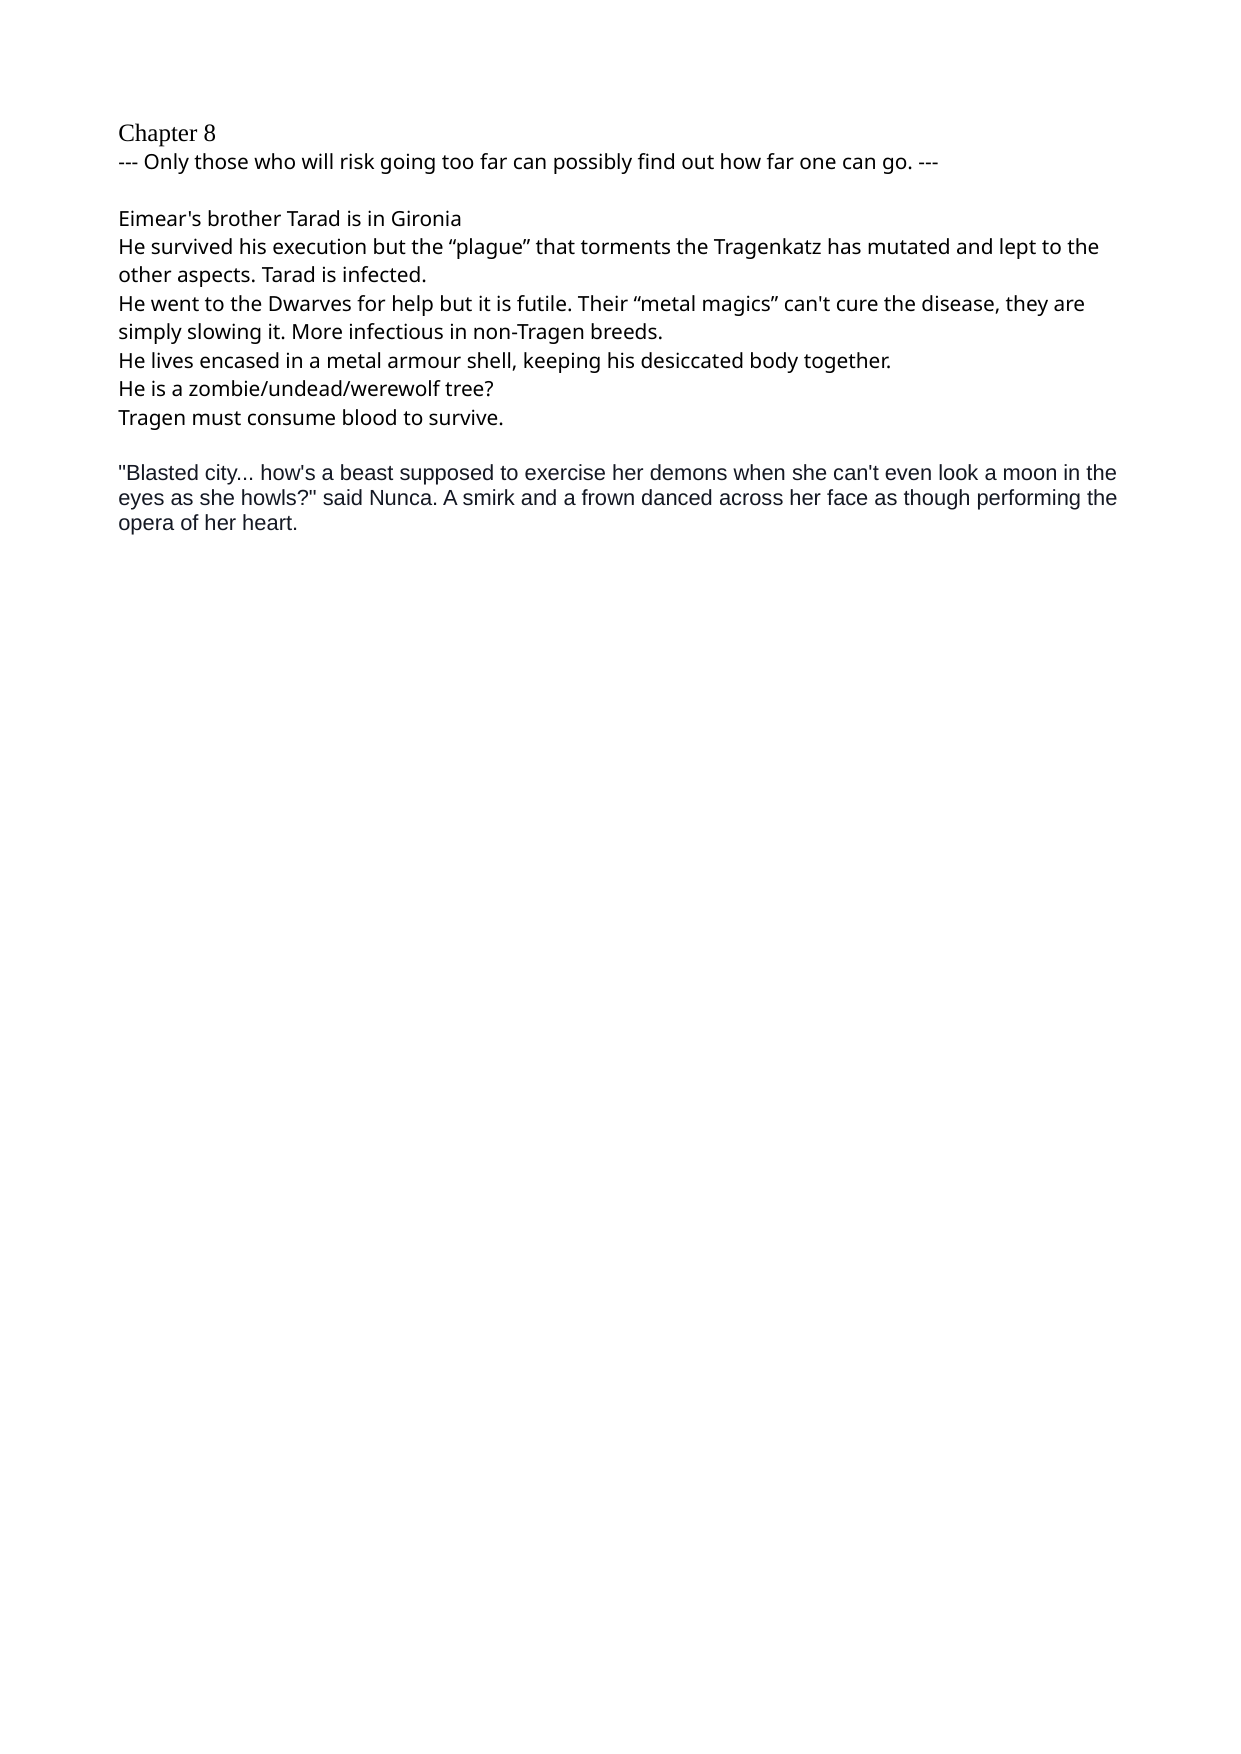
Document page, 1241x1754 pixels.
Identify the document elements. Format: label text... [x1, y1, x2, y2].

text Eimear's brother Tarad is in Gironia [118, 204, 1122, 232]
text Tragen must consume blood to survive. [118, 403, 1122, 431]
text He is a zombie/undead/werewolf tree? [118, 374, 1122, 403]
text He went to the Dwarves for help but it is futile. Their “metal magics” can't cure the disease, they are simply slowing it. More infectious in non-Tragen breeds. [118, 289, 1122, 346]
text Chapter 8 [118, 118, 1122, 147]
text He survived his execution but the “plague” that torments the Tragenkatz has mutated and lept to the other aspects. Tarad is infected. [118, 232, 1122, 289]
text He lives encased in a metal armour shell, keeping his desiccated body together. [118, 346, 1122, 374]
text "Blasted city... how's a beast supposed to exercise her demons when she can't even look a moon in the eyes as she howls?" said Nunca. A smirk and a frown danced across her face as though performing the opera of her heart. [118, 460, 1122, 535]
text --- Only those who will risk going too far can possibly find out how far one can go. --- [118, 147, 1122, 175]
